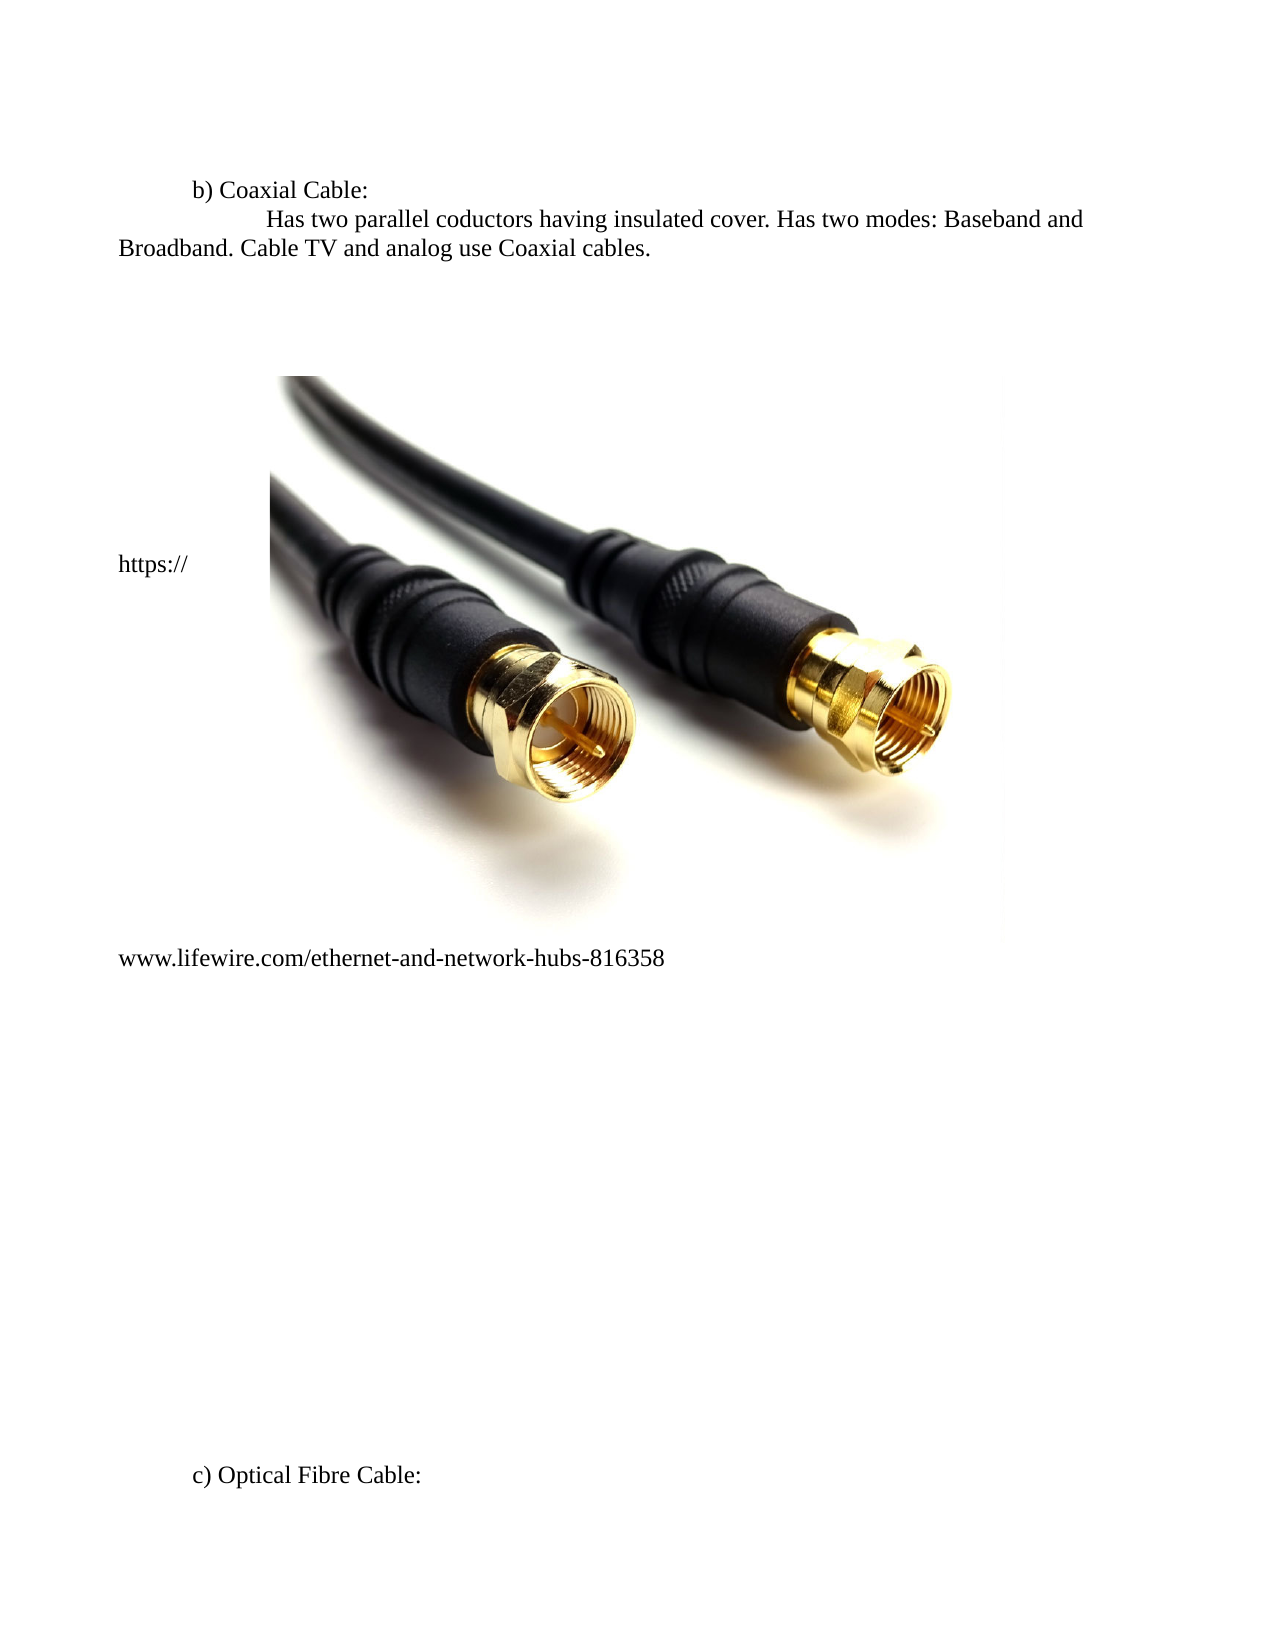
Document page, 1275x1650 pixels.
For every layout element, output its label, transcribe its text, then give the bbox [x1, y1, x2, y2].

text https://www.lifewire.com/ethernet-and-network-hubs-816358 [118, 549, 1157, 972]
picture [269, 376, 1005, 943]
text Has two parallel coductors having insulated cover. Has two modes: Baseband and Broadband. Cable TV and analog use Coaxial cables. [118, 204, 1157, 262]
text c) Optical Fibre Cable: [118, 1460, 1157, 1489]
text b) Coaxial Cable: [118, 176, 1157, 204]
